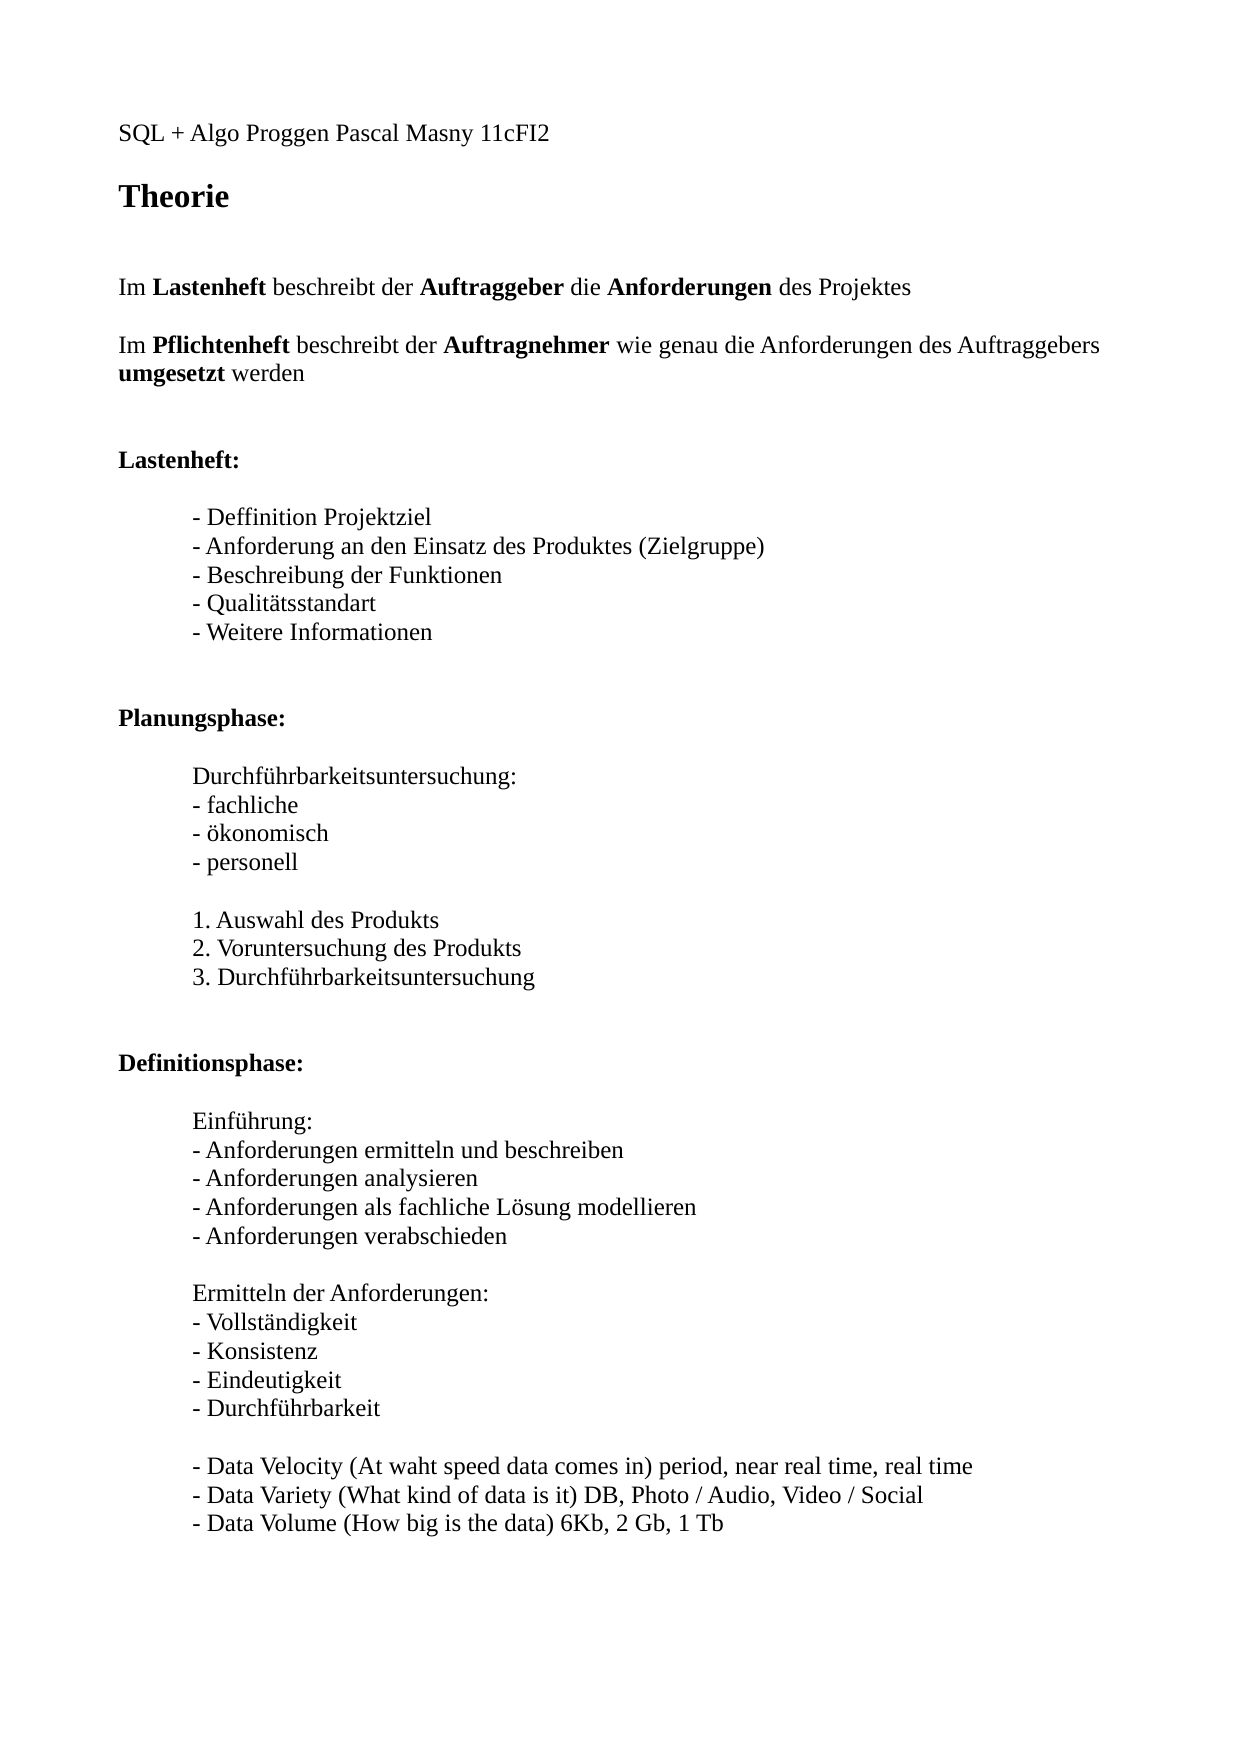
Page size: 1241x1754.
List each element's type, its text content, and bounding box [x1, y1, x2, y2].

text - Data Velocity (At waht speed data comes in) period, near real time, real time [118, 1451, 1122, 1480]
text 2. Voruntersuchung des Produkts [118, 933, 1122, 962]
text - Anforderungen ermitteln und beschreiben [118, 1135, 1122, 1163]
text - Anforderungen analysieren [118, 1163, 1122, 1192]
text Ermitteln der Anforderungen: [118, 1278, 1122, 1307]
text - Anforderungen als fachliche Lösung modellieren [118, 1192, 1122, 1221]
text - Qualitätsstandart - Weitere Informationen [118, 588, 1122, 646]
text - Deffinition Projektziel [118, 502, 1122, 531]
text Im Pflichtenheft beschreibt der Auftragnehmer wie genau die Anforderungen des Auftraggebers umgesetzt werden [118, 330, 1122, 387]
text Einführung: [118, 1106, 1122, 1135]
text - Data Variety (What kind of data is it) DB, Photo / Audio, Video / Social [118, 1480, 1122, 1508]
text 1. Auswahl des Produkts [118, 905, 1122, 933]
text - Vollständigkeit [118, 1307, 1122, 1336]
text 3. Durchführbarkeitsuntersuchung [118, 962, 1122, 991]
text - Anforderungen verabschieden [118, 1221, 1122, 1250]
text - Konsistenz [118, 1336, 1122, 1365]
text Theorie [118, 176, 1122, 215]
text - Data Volume (How big is the data) 6Kb, 2 Gb, 1 Tb [118, 1508, 1122, 1537]
text - ökonomisch [118, 818, 1122, 847]
text Durchführbarkeitsuntersuchung: [118, 761, 1122, 790]
text - Anforderung an den Einsatz des Produktes (Zielgruppe) - Beschreibung der Funktionen [118, 531, 1122, 588]
text Definitionsphase: [118, 1048, 1122, 1077]
text Lastenheft: [118, 387, 1122, 473]
text Planungsphase: [118, 703, 1122, 732]
text - Durchführbarkeit [118, 1393, 1122, 1422]
text - fachliche [118, 790, 1122, 818]
text Im Lastenheft beschreibt der Auftraggeber die Anforderungen des Projektes [118, 272, 1122, 301]
text - personell [118, 847, 1122, 876]
text - Eindeutigkeit [118, 1365, 1122, 1393]
